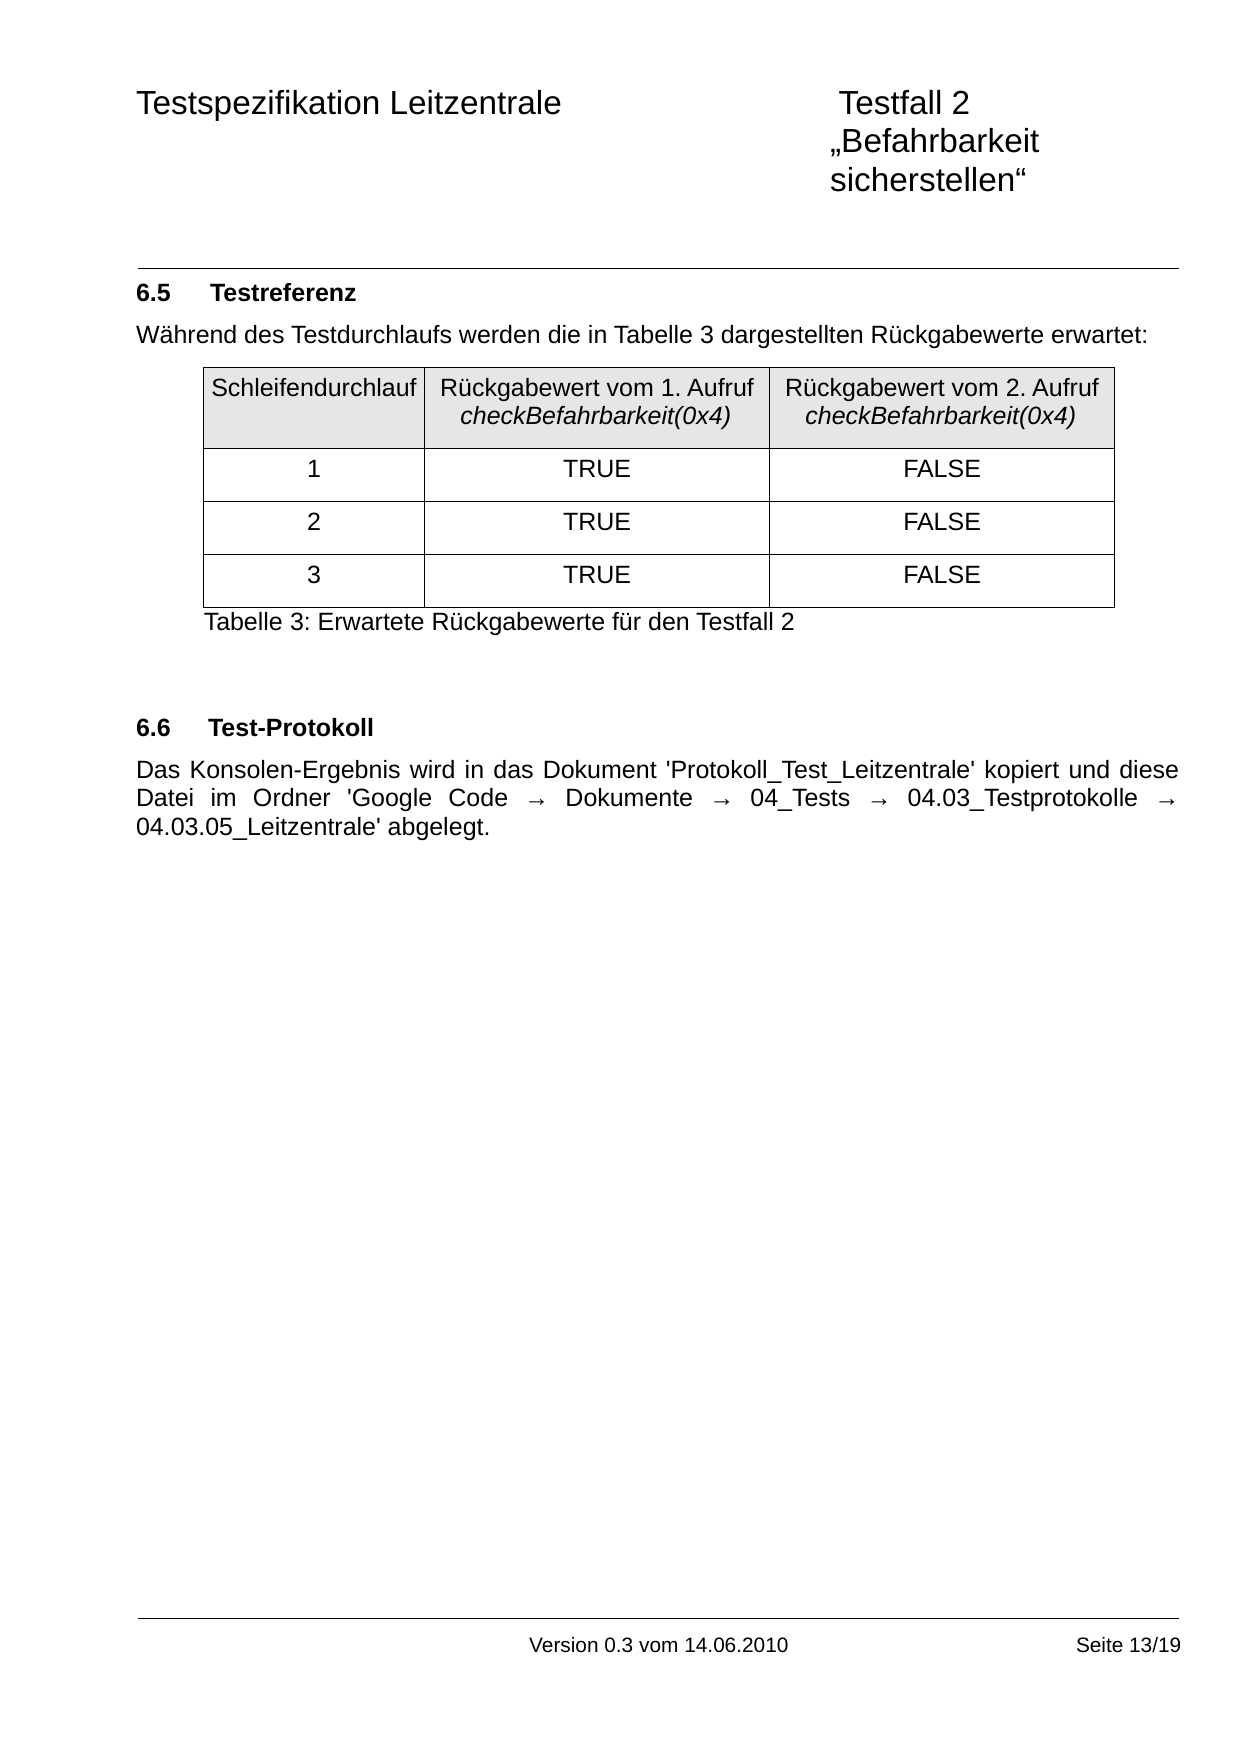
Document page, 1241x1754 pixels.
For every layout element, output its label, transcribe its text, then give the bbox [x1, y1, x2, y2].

table_cell 1 [204, 449, 424, 501]
subtitle Testreferenz [136, 289, 1181, 307]
text Das Konsolen-Ergebnis wird in das Dokument 'Protokoll_Test_Leitzentrale' kopiert und diese Datei im Ordner 'Google Code → Dokumente → 04_Tests → 04.03_Testprotokolle → 04.03.05_Leitzentrale' abgelegt. [136, 755, 1181, 841]
table_cell TRUE [425, 555, 769, 607]
table_header Schleifendurchlauf [204, 368, 424, 448]
table_cell FALSE [770, 502, 1114, 554]
subtitle Test-Protokoll [136, 713, 1181, 742]
table_cell TRUE [425, 502, 769, 554]
table_header Rückgabewert vom 1. Aufruf checkBefahrbarkeit(0x4) [425, 368, 769, 448]
table_cell FALSE [770, 555, 1114, 607]
table_header Rückgabewert vom 2. Aufruf checkBefahrbarkeit(0x4) [770, 368, 1114, 448]
text Tabelle 3: Erwartete Rückgabewerte für den Testfall 2 [203, 607, 1181, 636]
table_cell TRUE [425, 449, 769, 501]
table_cell FALSE [770, 449, 1114, 501]
text Während des Testdurchlaufs werden die in Tabelle 3 dargestellten Rückgabewerte erwartet: [136, 319, 1181, 348]
table_cell 2 [204, 502, 424, 554]
table_cell 3 [204, 555, 424, 607]
